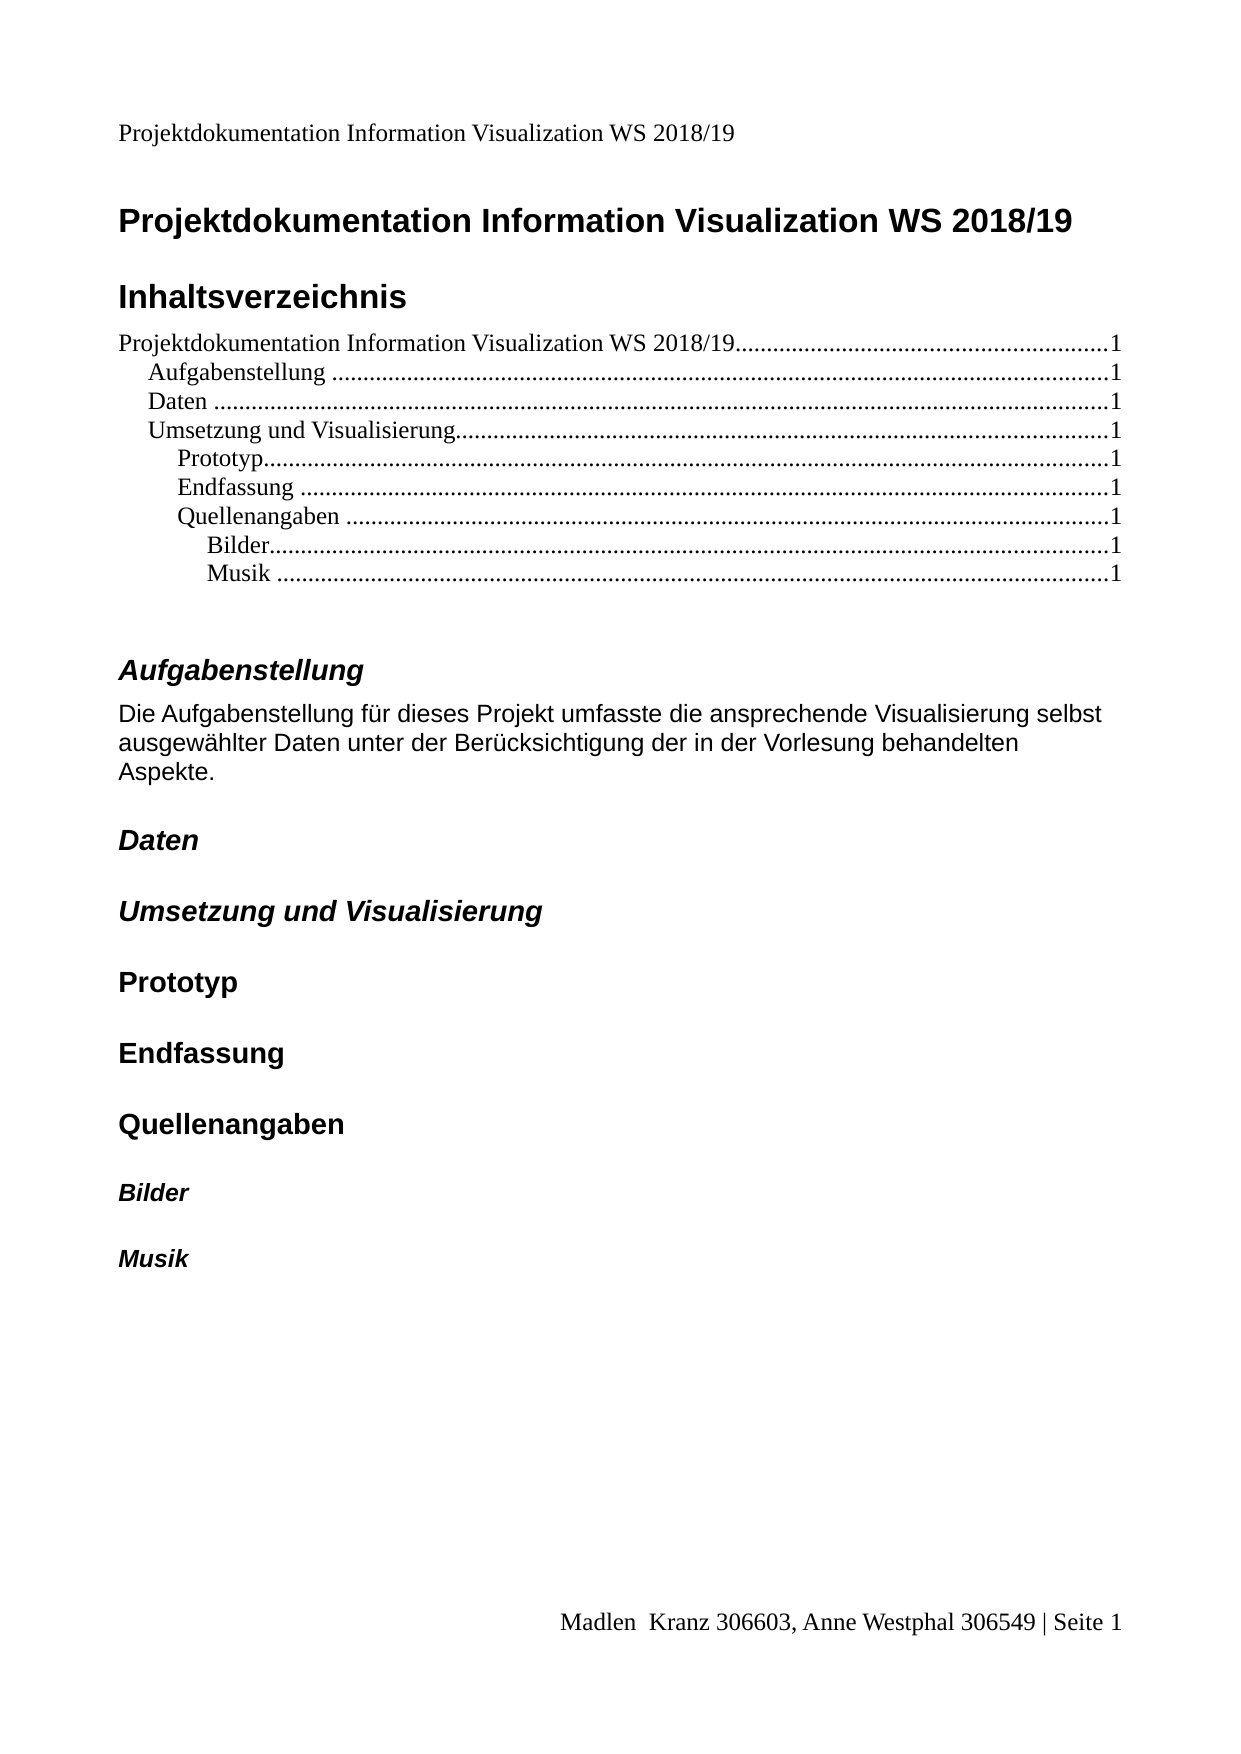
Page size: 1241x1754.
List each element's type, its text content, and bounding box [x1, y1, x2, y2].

text Aufgabenstellung 1 [148, 357, 1122, 386]
text Endfassung 1 [177, 472, 1122, 501]
text Die Aufgabenstellung für dieses Projekt umfasste die ansprechende Visualisierung selbst ausgewählter Daten unter der Berücksichtigung der in der Vorlesung behandelten Aspekte. [118, 699, 1122, 786]
subtitle Endfassung [118, 1036, 1122, 1070]
text Musik 1 [207, 558, 1122, 587]
subtitle Bilder [118, 1178, 1122, 1207]
subtitle Daten [118, 823, 1122, 857]
text Prototyp 1 [177, 443, 1122, 472]
subtitle Inhaltsverzeichnis [118, 277, 1122, 316]
text Bilder 1 [207, 530, 1122, 558]
text Projektdokumentation Information Visualization WS 2018/19 1 [118, 328, 1122, 357]
subtitle Musik [118, 1244, 1122, 1273]
text Quellenangaben 1 [177, 501, 1122, 530]
subtitle Quellenangaben [118, 1107, 1122, 1141]
subtitle Umsetzung und Visualisierung [118, 894, 1122, 928]
subtitle Aufgabenstellung [118, 653, 1122, 687]
subtitle Projektdokumentation Information Visualization WS 2018/19 [118, 201, 1122, 240]
subtitle Prototyp [118, 965, 1122, 999]
text Daten 1 [148, 386, 1122, 415]
text Umsetzung und Visualisierung 1 [148, 415, 1122, 443]
